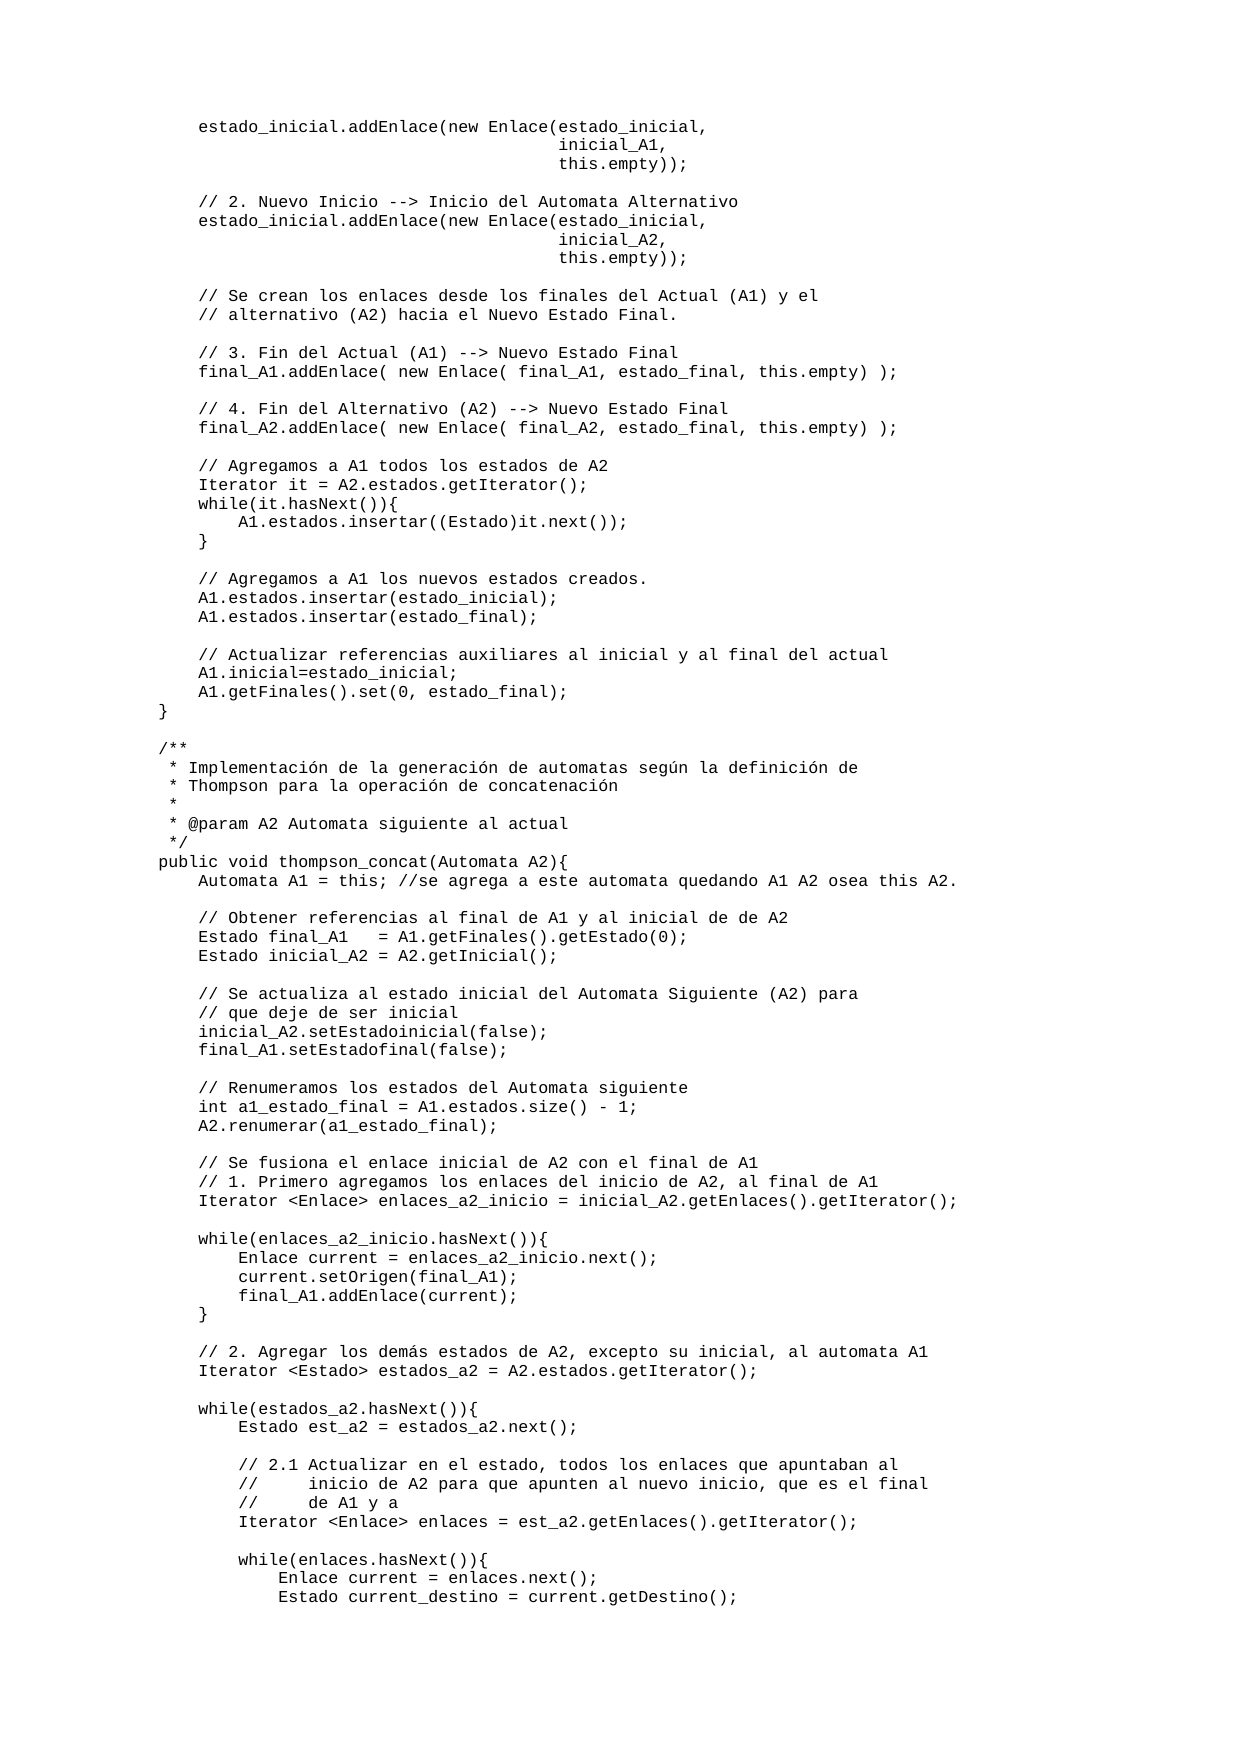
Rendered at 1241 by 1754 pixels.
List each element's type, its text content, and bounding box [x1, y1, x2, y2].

text estado_inicial.addEnlace(new Enlace(estado_inicial, inicial_A1, this.empty)); // 2. Nuevo Inicio --> Inicio del Automata Alternativo estado_inicial.addEnlace(new Enlace(estado_inicial, inicial_A2, this.empty)); // Se crean los enlaces desde los finales del Actual (A1) y el // alternativo (A2) hacia el Nuevo Estado Final. // 3. Fin del Actual (A1) --> Nuevo Estado Final final_A1.addEnlace( new Enlace( final_A1, estado_final, this.empty) ); // 4. Fin del Alternativo (A2) --> Nuevo Estado Final final_A2.addEnlace( new Enlace( final_A2, estado_final, this.empty) ); // Agregamos a A1 todos los estados de A2 Iterator it = A2.estados.getIterator(); while(it.hasNext()){ A1.estados.insertar((Estado)it.next()); } // Agregamos a A1 los nuevos estados creados. A1.estados.insertar(estado_inicial); A1.estados.insertar(estado_final); // Actualizar referencias auxiliares al inicial y al final del actual A1.inicial=estado_inicial; A1.getFinales().set(0, estado_final); } /** * Implementación de la generación de automatas según la definición de * Thompson para la operación de concatenación * * @param A2 Automata siguiente al actual */ public void thompson_concat(Automata A2){ Automata A1 = this; //se agrega a este automata quedando A1 A2 osea this A2. // Obtener referencias al final de A1 y al inicial de de A2 Estado final_A1 = A1.getFinales().getEstado(0); Estado inicial_A2 = A2.getInicial(); // Se actualiza al estado inicial del Automata Siguiente (A2) para // que deje de ser inicial inicial_A2.setEstadoinicial(false); final_A1.setEstadofinal(false); // Renumeramos los estados del Automata siguiente int a1_estado_final = A1.estados.size() - 1; A2.renumerar(a1_estado_final); // Se fusiona el enlace inicial de A2 con el final de A1 // 1. Primero agregamos los enlaces del inicio de A2, al final de A1 Iterator <Enlace> enlaces_a2_inicio = inicial_A2.getEnlaces().getIterator(); while(enlaces_a2_inicio.hasNext()){ Enlace current = enlaces_a2_inicio.next(); current.setOrigen(final_A1); final_A1.addEnlace(current); } // 2. Agregar los demás estados de A2, excepto su inicial, al automata A1 Iterator <Estado> estados_a2 = A2.estados.getIterator(); while(estados_a2.hasNext()){ Estado est_a2 = estados_a2.next(); // 2.1 Actualizar en el estado, todos los enlaces que apuntaban al // inicio de A2 para que apunten al nuevo inicio, que es el final // de A1 y a Iterator <Enlace> enlaces = est_a2.getEnlaces().getIterator(); while(enlaces.hasNext()){ Enlace current = enlaces.next(); Estado current_destino = current.getDestino(); [118, 118, 1122, 1626]
